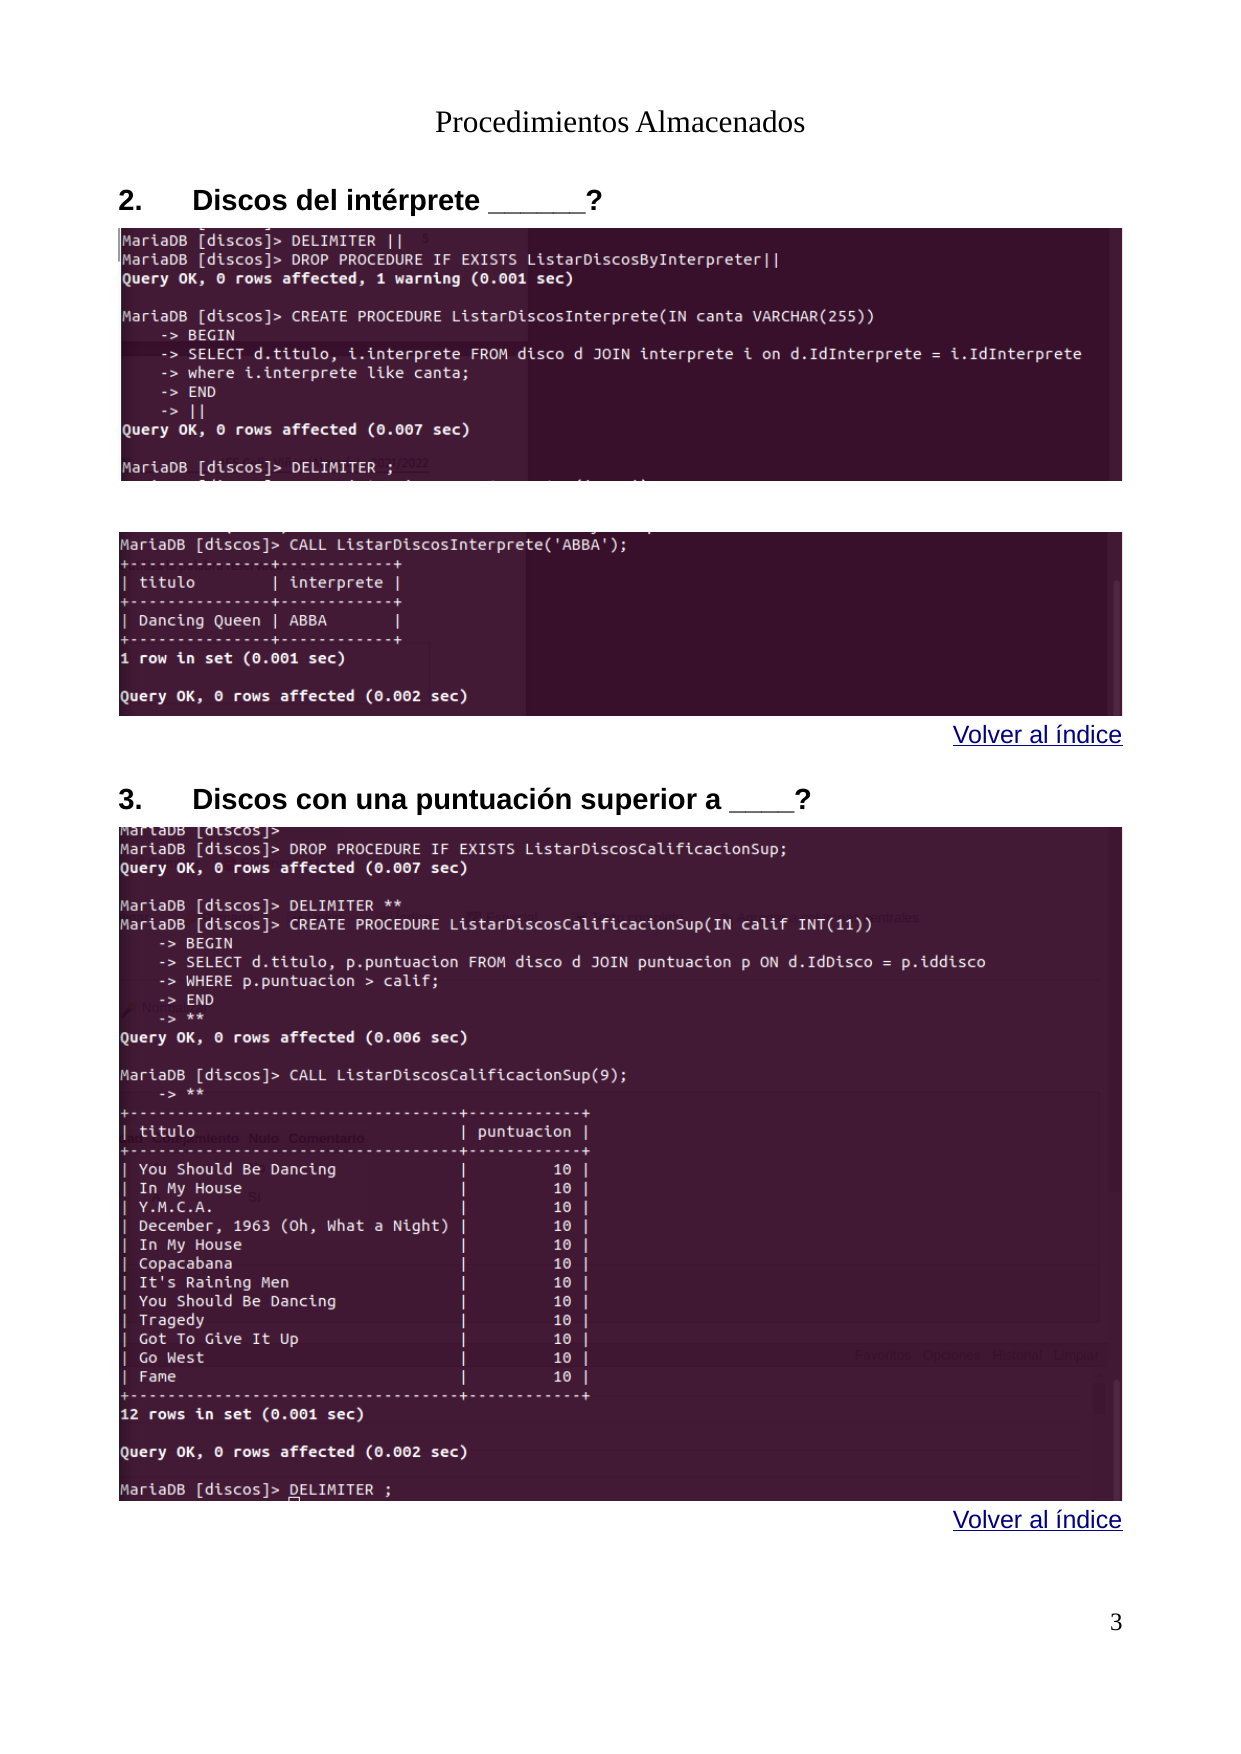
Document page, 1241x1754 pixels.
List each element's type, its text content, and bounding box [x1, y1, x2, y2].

text Volver al índice [118, 1501, 1122, 1533]
text Volver al índice [118, 716, 1122, 748]
picture [118, 228, 1123, 481]
subtitle Discos con una puntuación superior a ____? [118, 782, 1122, 815]
picture [118, 532, 1123, 716]
subtitle Discos del intérprete ______? [118, 183, 1122, 216]
picture [118, 827, 1123, 1501]
